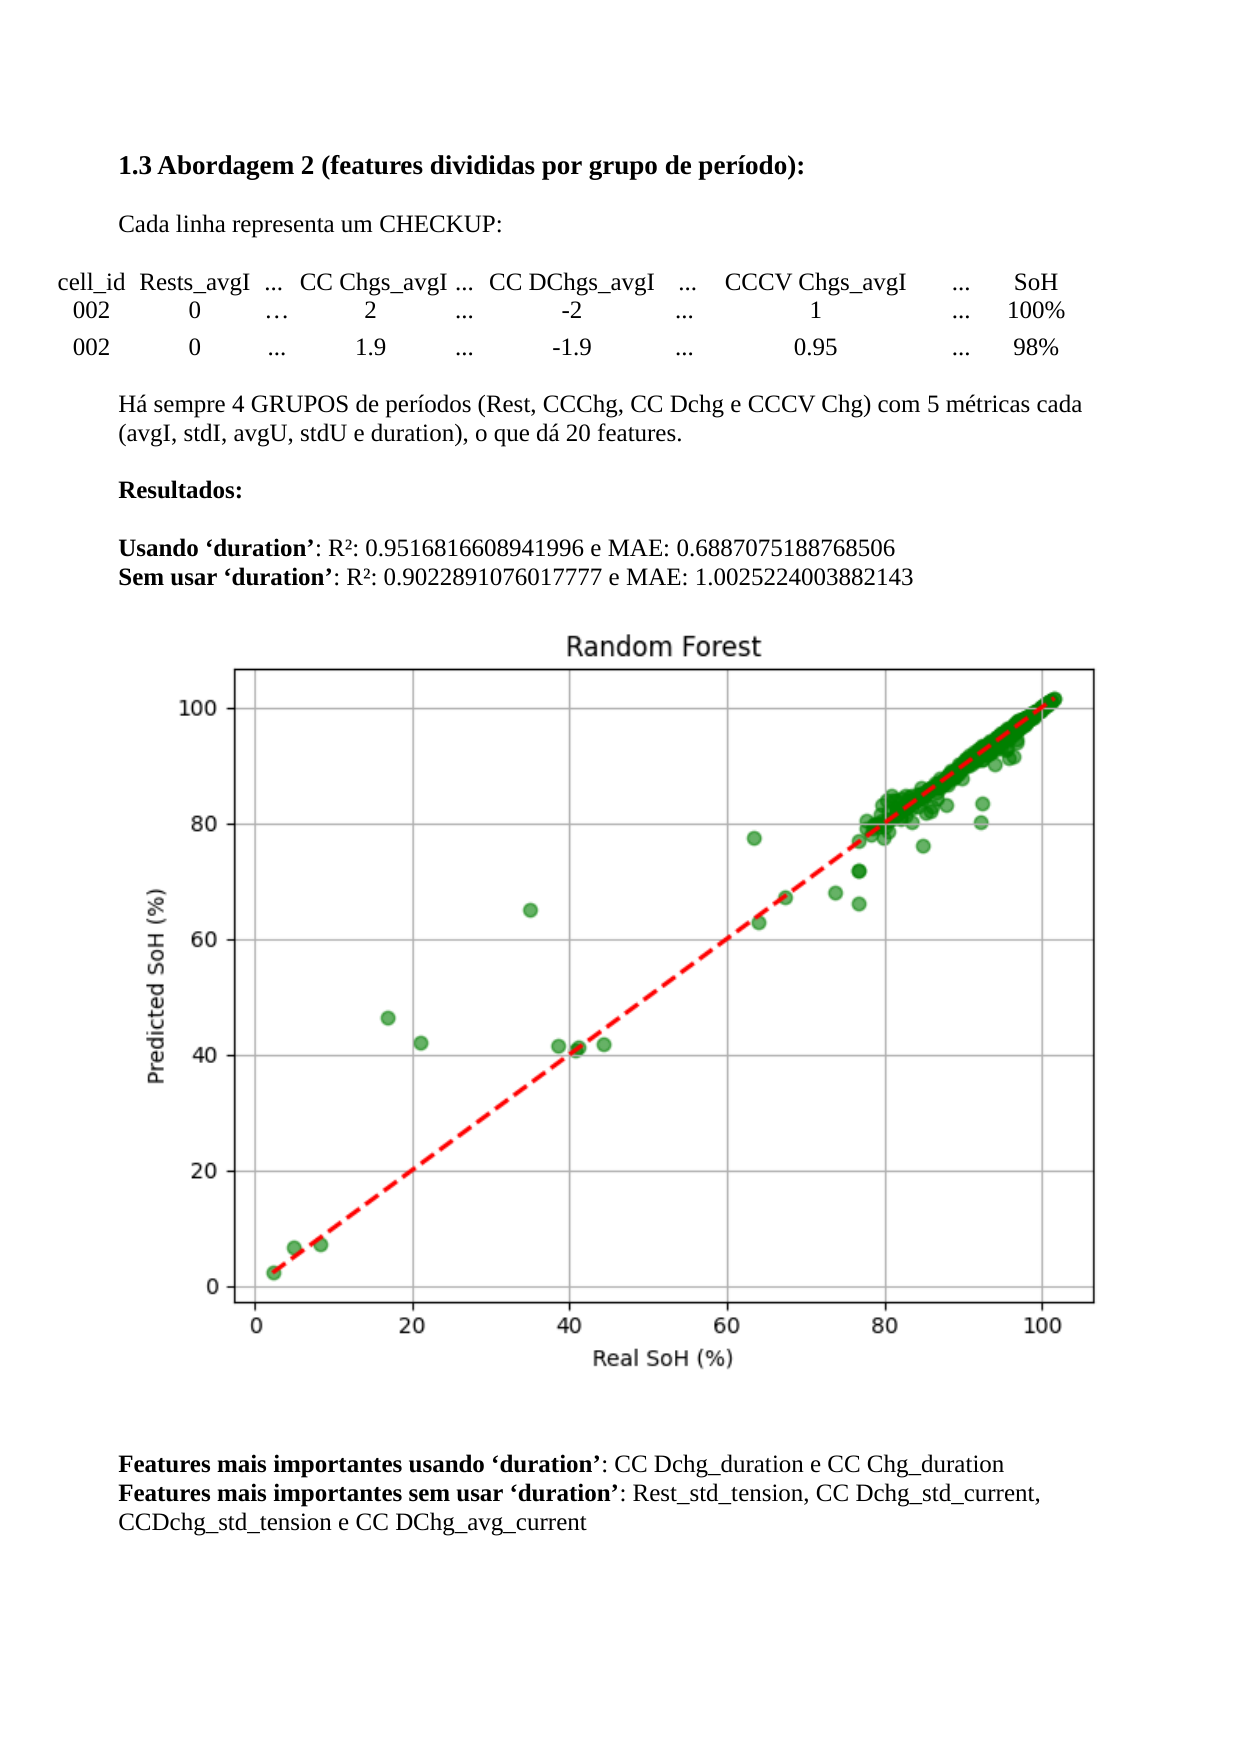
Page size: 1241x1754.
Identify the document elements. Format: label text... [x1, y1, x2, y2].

table_cell 0.95 [703, 332, 928, 360]
table_cell ... [928, 295, 994, 332]
table_cell ... [450, 332, 478, 360]
table_header ... [666, 267, 703, 295]
table_cell -2 [478, 295, 666, 332]
table_cell … [263, 295, 291, 332]
table_cell ... [263, 332, 291, 360]
table_header Rests_avgI [127, 267, 262, 295]
text Cada linha representa um CHECKUP: [118, 209, 1122, 238]
table_cell 0 [127, 332, 262, 360]
table_cell ... [450, 295, 478, 332]
table_cell 98% [994, 332, 1078, 360]
table_cell 0 [127, 295, 262, 332]
table_header CCCV Chgs_avgI [703, 267, 928, 295]
table_cell 002 [56, 295, 127, 332]
text Usando ‘duration’: R²: 0.9516816608941996 e MAE: 0.6887075188768506 [118, 533, 1122, 562]
table_cell 100% [994, 295, 1078, 332]
text 1.3 Abordagem 2 (features divididas por grupo de período): [118, 149, 1122, 180]
table_cell 2 [291, 295, 450, 332]
table_header CC DChgs_avgI [478, 267, 666, 295]
table_cell 1.9 [291, 332, 450, 360]
table_cell -1.9 [478, 332, 666, 360]
text Features mais importantes usando ‘duration’: CC Dchg_duration e CC Chg_duration [118, 1449, 1122, 1478]
text Resultados: [118, 475, 1122, 504]
table_cell 002 [56, 332, 127, 360]
table_cell ... [928, 332, 994, 360]
table_header cell_id [56, 267, 127, 295]
table_header ... [450, 267, 478, 295]
picture [131, 619, 1109, 1385]
table_header ... [928, 267, 994, 295]
text Há sempre 4 GRUPOS de períodos (Rest, CCChg, CC Dchg e CCCV Chg) com 5 métricas cada (avgI, stdI, avgU, stdU e duration), o que dá 20 features. [118, 389, 1122, 447]
table_header CC Chgs_avgI [291, 267, 450, 295]
table_cell ... [666, 295, 703, 332]
table_cell 1 [703, 295, 928, 332]
table_header ... [263, 267, 291, 295]
text Features mais importantes sem usar ‘duration’: Rest_std_tension, CC Dchg_std_current, CCDchg_std_tension e CC DChg_avg_current [118, 1478, 1122, 1536]
table_header SoH [994, 267, 1078, 295]
table_cell ... [666, 332, 703, 360]
text Sem usar ‘duration’: R²: 0.9022891076017777 e MAE: 1.0025224003882143 [118, 562, 1122, 590]
